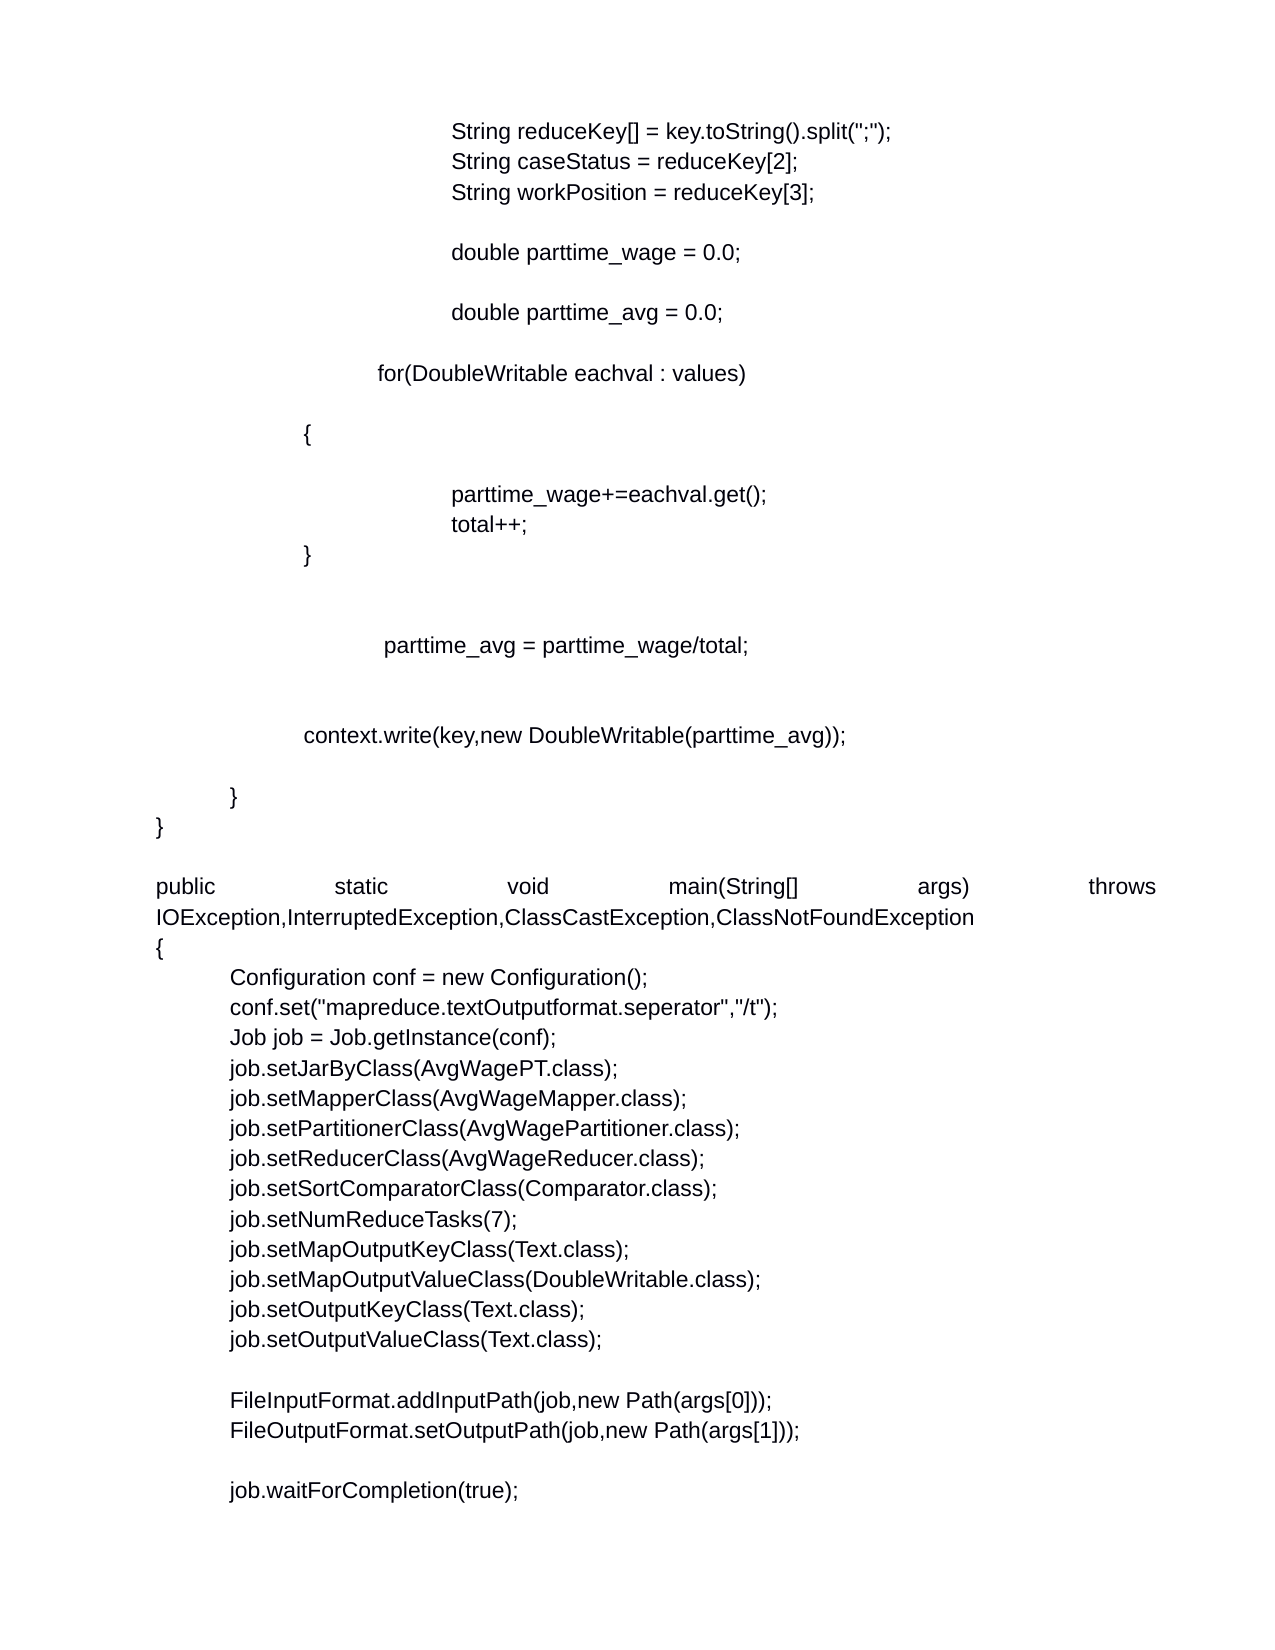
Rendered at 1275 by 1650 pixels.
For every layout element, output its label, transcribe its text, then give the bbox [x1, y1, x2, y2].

text job.setOutputKeyClass(Text.class); [156, 1296, 1157, 1323]
text { [156, 934, 1157, 960]
text Job job = Job.getInstance(conf); [156, 1024, 1157, 1051]
text job.setNumReduceTasks(7); [156, 1206, 1157, 1232]
text job.waitForCompletion(true); [156, 1477, 1157, 1504]
text Configuration conf = new Configuration(); [156, 964, 1157, 990]
text job.setMapOutputValueClass(DoubleWritable.class); [156, 1266, 1157, 1292]
text parttime_avg = parttime_wage/total; [156, 632, 1157, 658]
text { [156, 420, 1157, 447]
text context.write(key,new DoubleWritable(parttime_avg)); [156, 722, 1157, 749]
text FileInputFormat.addInputPath(job,new Path(args[0])); [156, 1387, 1157, 1413]
text } [156, 541, 1157, 567]
text job.setMapOutputKeyClass(Text.class); [156, 1236, 1157, 1262]
text } [156, 813, 1157, 839]
text String workPosition = reduceKey[3]; [156, 178, 1157, 205]
text String caseStatus = reduceKey[2]; [156, 148, 1157, 175]
text job.setReducerClass(AvgWageReducer.class); [156, 1145, 1157, 1172]
text conf.set("mapreduce.textOutputformat.seperator","/t"); [156, 994, 1157, 1021]
text for(DoubleWritable eachval : values) [156, 360, 1157, 386]
text job.setOutputValueClass(Text.class); [156, 1326, 1157, 1353]
text job.setMapperClass(AvgWageMapper.class); [156, 1085, 1157, 1111]
text } [156, 783, 1157, 809]
text job.setJarByClass(AvgWagePT.class); [156, 1054, 1157, 1081]
text total++; [156, 511, 1157, 537]
text double parttime_wage = 0.0; [156, 239, 1157, 265]
text job.setPartitionerClass(AvgWagePartitioner.class); [156, 1115, 1157, 1141]
text double parttime_avg = 0.0; [156, 299, 1157, 326]
text String reduceKey[] = key.toString().split(";"); [156, 118, 1157, 144]
text parttime_wage+=eachval.get(); [156, 481, 1157, 507]
text job.setSortComparatorClass(Comparator.class); [156, 1175, 1157, 1202]
text public static void main(String[] args) throws IOException,InterruptedException,ClassCastException,ClassNotFoundException [156, 873, 1157, 930]
text FileOutputFormat.setOutputPath(job,new Path(args[1])); [156, 1417, 1157, 1443]
